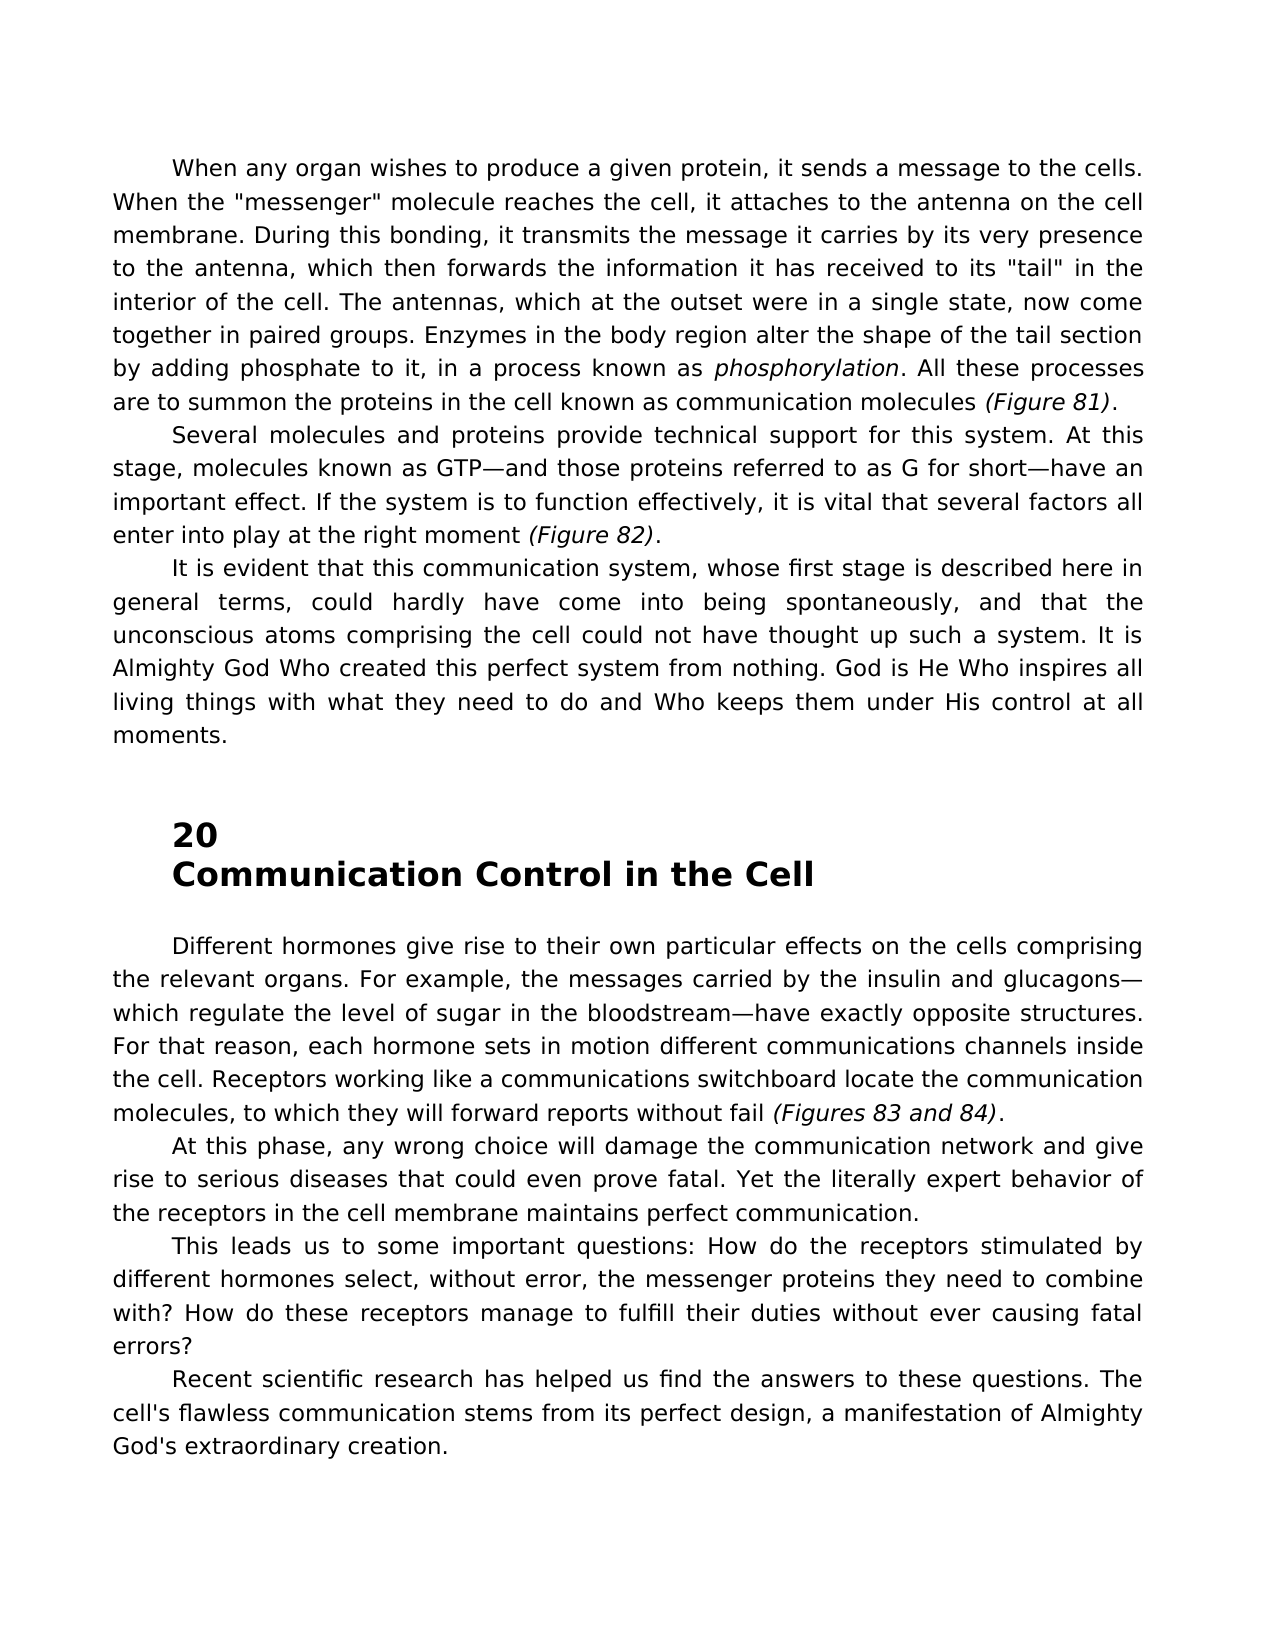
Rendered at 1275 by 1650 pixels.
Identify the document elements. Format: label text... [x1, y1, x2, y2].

text This leads us to some important questions: How do the receptors stimulated by different hormones select, without error, the messenger proteins they need to combine with? How do these receptors manage to fulfill their duties without ever causing fatal errors? [112, 1228, 1145, 1361]
text When any organ wishes to produce a given protein, it sends a message to the cells. When the "messenger" molecule reaches the cell, it attaches to the antenna on the cell membrane. During this bonding, it transmits the message it carries by its very presence to the antenna, which then forwards the information it has received to its "tail" in the interior of the cell. The antennas, which at the outset were in a single state, now come together in paired groups. Enzymes in the body region alter the shape of the tail section by adding phosphate to it, in a process known as phosphorylation. All these processes are to summon the proteins in the cell known as communication molecules (Figure 81). [112, 150, 1145, 417]
text At this phase, any wrong choice will damage the communication network and give rise to serious diseases that could even prove fatal. Yet the literally expert behavior of the receptors in the cell membrane maintains perfect communication. [112, 1128, 1145, 1228]
text Several molecules and proteins provide technical support for this system. At this stage, molecules known as GTP—and those proteins referred to as G for short—have an important effect. If the system is to function effectively, it is vital that several factors all enter into play at the right moment (Figure 82). [112, 417, 1145, 550]
text Communication Control in the Cell [112, 856, 1145, 894]
text It is evident that this communication system, whose first stage is described here in general terms, could hardly have come into being spontaneously, and that the unconscious atoms comprising the cell could not have thought up such a system. It is Almighty God Who created this perfect system from nothing. God is He Who inspires all living things with what they need to do and Who keeps them under His control at all moments. [112, 550, 1145, 750]
text Different hormones give rise to their own particular effects on the cells comprising the relevant organs. For example, the messages carried by the insulin and glucagons—which regulate the level of sugar in the bloodstream—have exactly opposite structures. For that reason, each hormone sets in motion different communications channels inside the cell. Receptors working like a communications switchboard locate the communication molecules, to which they will forward reports without fail (Figures 83 and 84). [112, 928, 1145, 1128]
text Recent scientific research has helped us find the answers to these questions. The cell's flawless communication stems from its perfect design, a manifestation of Almighty God's extraordinary creation. [112, 1361, 1145, 1461]
text 20 [112, 817, 1145, 856]
